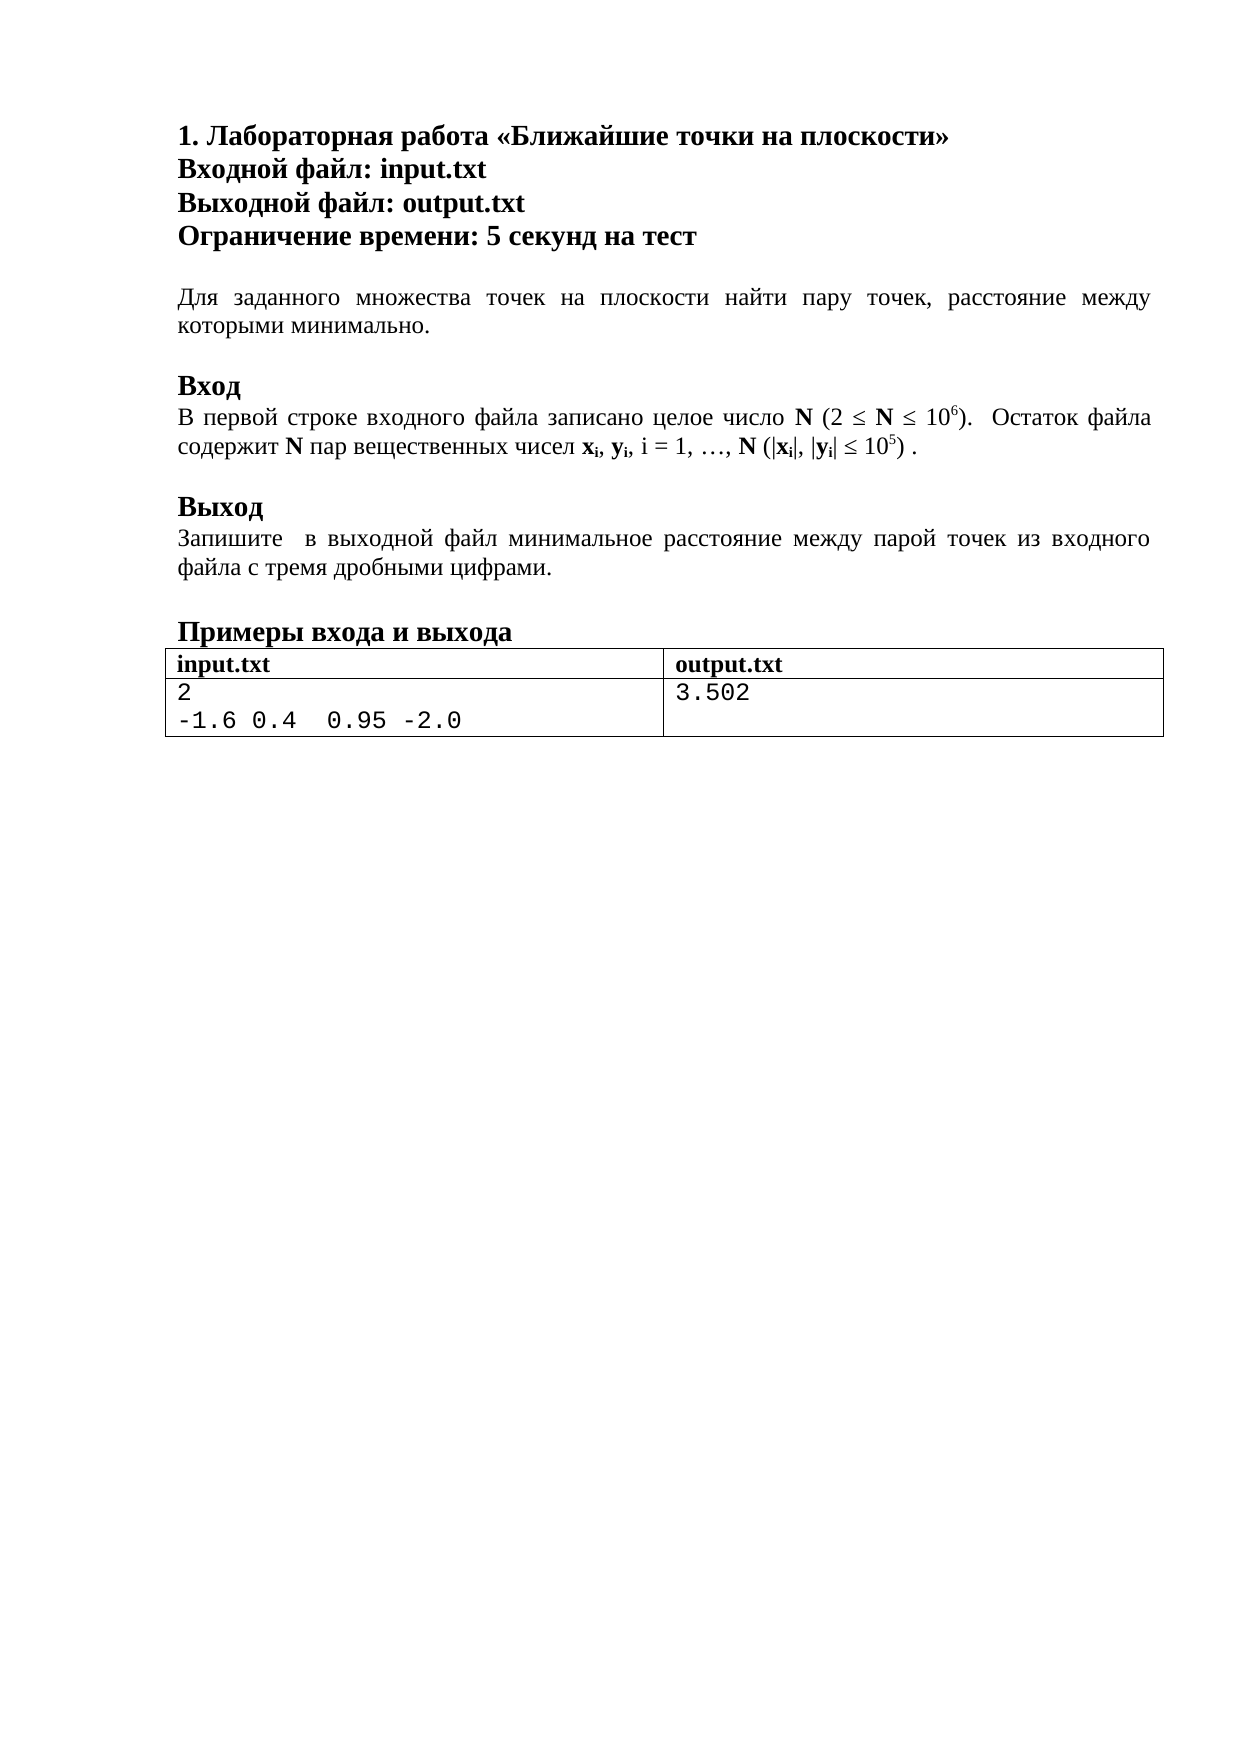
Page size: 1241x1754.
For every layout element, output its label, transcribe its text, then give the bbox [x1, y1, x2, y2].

table_header output.txt [664, 649, 1163, 678]
text Примеры входа и выхода [177, 614, 1152, 648]
text Для заданного множества точек на плоскости найти пару точек, расстояние между которыми минимально. [177, 281, 1152, 339]
text В первой строке входного файла записано целое число N (2 ≤ N ≤ 106). Остаток файла содержит N пар вещественных чисел xi, yi, i = 1, …, N (|xi|, |yi| ≤ 105) . [177, 402, 1152, 460]
table_cell 3.502 [664, 679, 1163, 736]
table_header input.txt [166, 649, 663, 678]
table_cell 2 -1.6 0.4 0.95 -2.0 [166, 679, 663, 736]
text Ограничение времени: 5 секунд на тест [177, 219, 1152, 252]
text 1. Лабораторная работа «Ближайшие точки на плоскости» [177, 118, 1152, 152]
text Запишите в выходной файл минимальное расстояние между парой точек из входного файла с тремя дробными цифрами. [177, 523, 1152, 581]
text Вход [177, 368, 1152, 402]
text Входной файл: input.txt [177, 152, 1152, 185]
text Выходной файл: output.txt [177, 185, 1152, 219]
text Выход [177, 489, 1152, 523]
